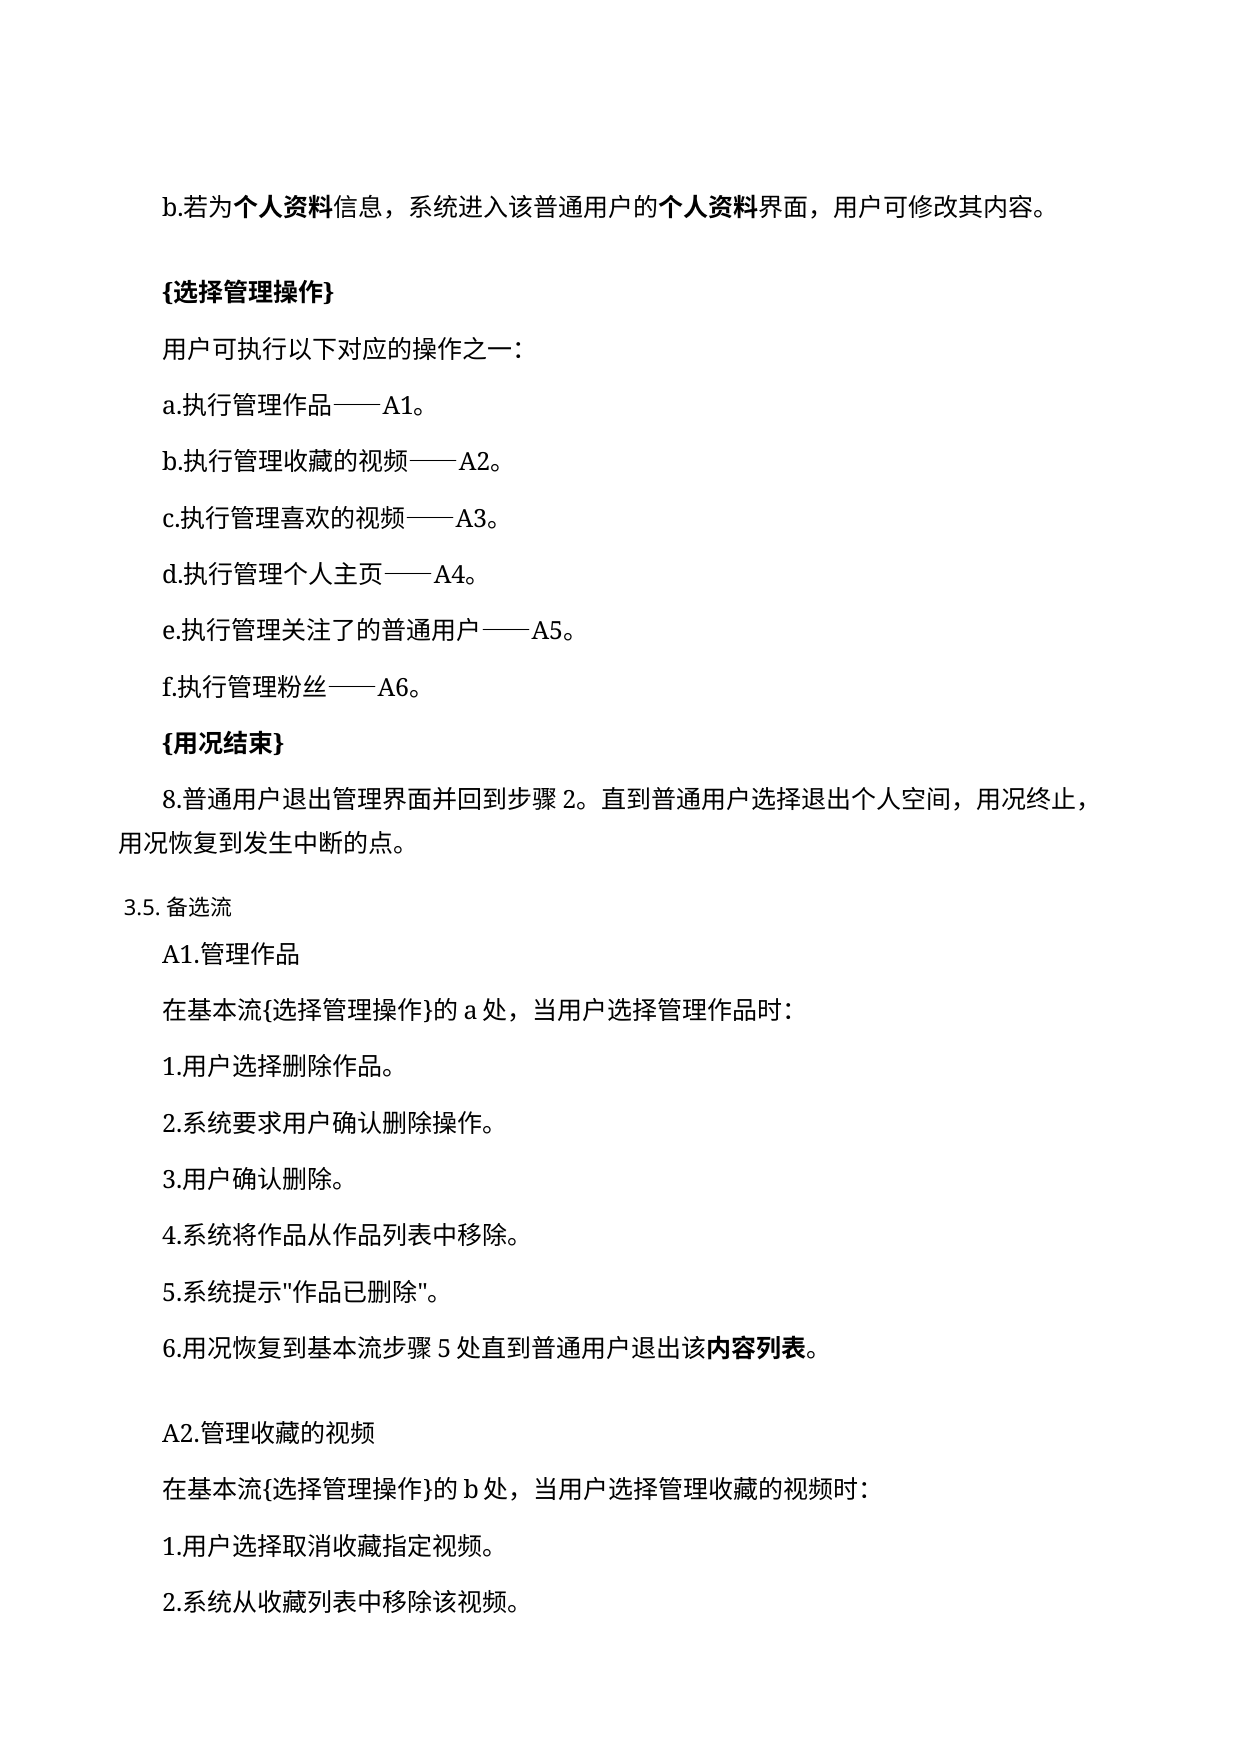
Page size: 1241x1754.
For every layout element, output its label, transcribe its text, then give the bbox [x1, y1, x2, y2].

text c.执行管理喜欢的视频——A3。 [118, 498, 1122, 534]
text 1.用户选择删除作品。 [118, 1047, 1122, 1083]
text 3.用户确认删除。 [118, 1159, 1122, 1196]
text {用况结束} [118, 723, 1122, 760]
text 8.普通用户退出管理界面并回到步骤2。直到普通用户选择退出个人空间，用况终止，用况恢复到发生中断的点。 [118, 780, 1122, 859]
text 在基本流{选择管理操作}的a处，当用户选择管理作品时： [118, 990, 1122, 1027]
text A1.管理作品 [118, 934, 1122, 970]
text 5.系统提示"作品已删除"。 [118, 1272, 1122, 1308]
text b.若为个人资料信息，系统进入该普通用户的个人资料界面，用户可修改其内容。 [118, 188, 1122, 224]
text 1.用户选择取消收藏指定视频。 [118, 1526, 1122, 1563]
text 用户可执行以下对应的操作之一： [118, 329, 1122, 365]
text d.执行管理个人主页——A4。 [118, 554, 1122, 591]
text b.执行管理收藏的视频——A2。 [118, 442, 1122, 478]
text e.执行管理关注了的普通用户——A5。 [118, 611, 1122, 647]
text 2.系统要求用户确认删除操作。 [118, 1103, 1122, 1139]
text 6.用况恢复到基本流步骤5处直到普通用户退出该内容列表。 [118, 1328, 1122, 1365]
text 在基本流{选择管理操作}的b处，当用户选择管理收藏的视频时： [118, 1470, 1122, 1506]
text {选择管理操作} [118, 273, 1122, 309]
text a.执行管理作品——A1。 [118, 385, 1122, 422]
text 2.系统从收藏列表中移除该视频。 [118, 1583, 1122, 1619]
text A2.管理收藏的视频 [118, 1414, 1122, 1450]
text f.执行管理粉丝——A6。 [118, 667, 1122, 703]
subtitle 备选流 [118, 889, 1122, 921]
text 4.系统将作品从作品列表中移除。 [118, 1216, 1122, 1252]
